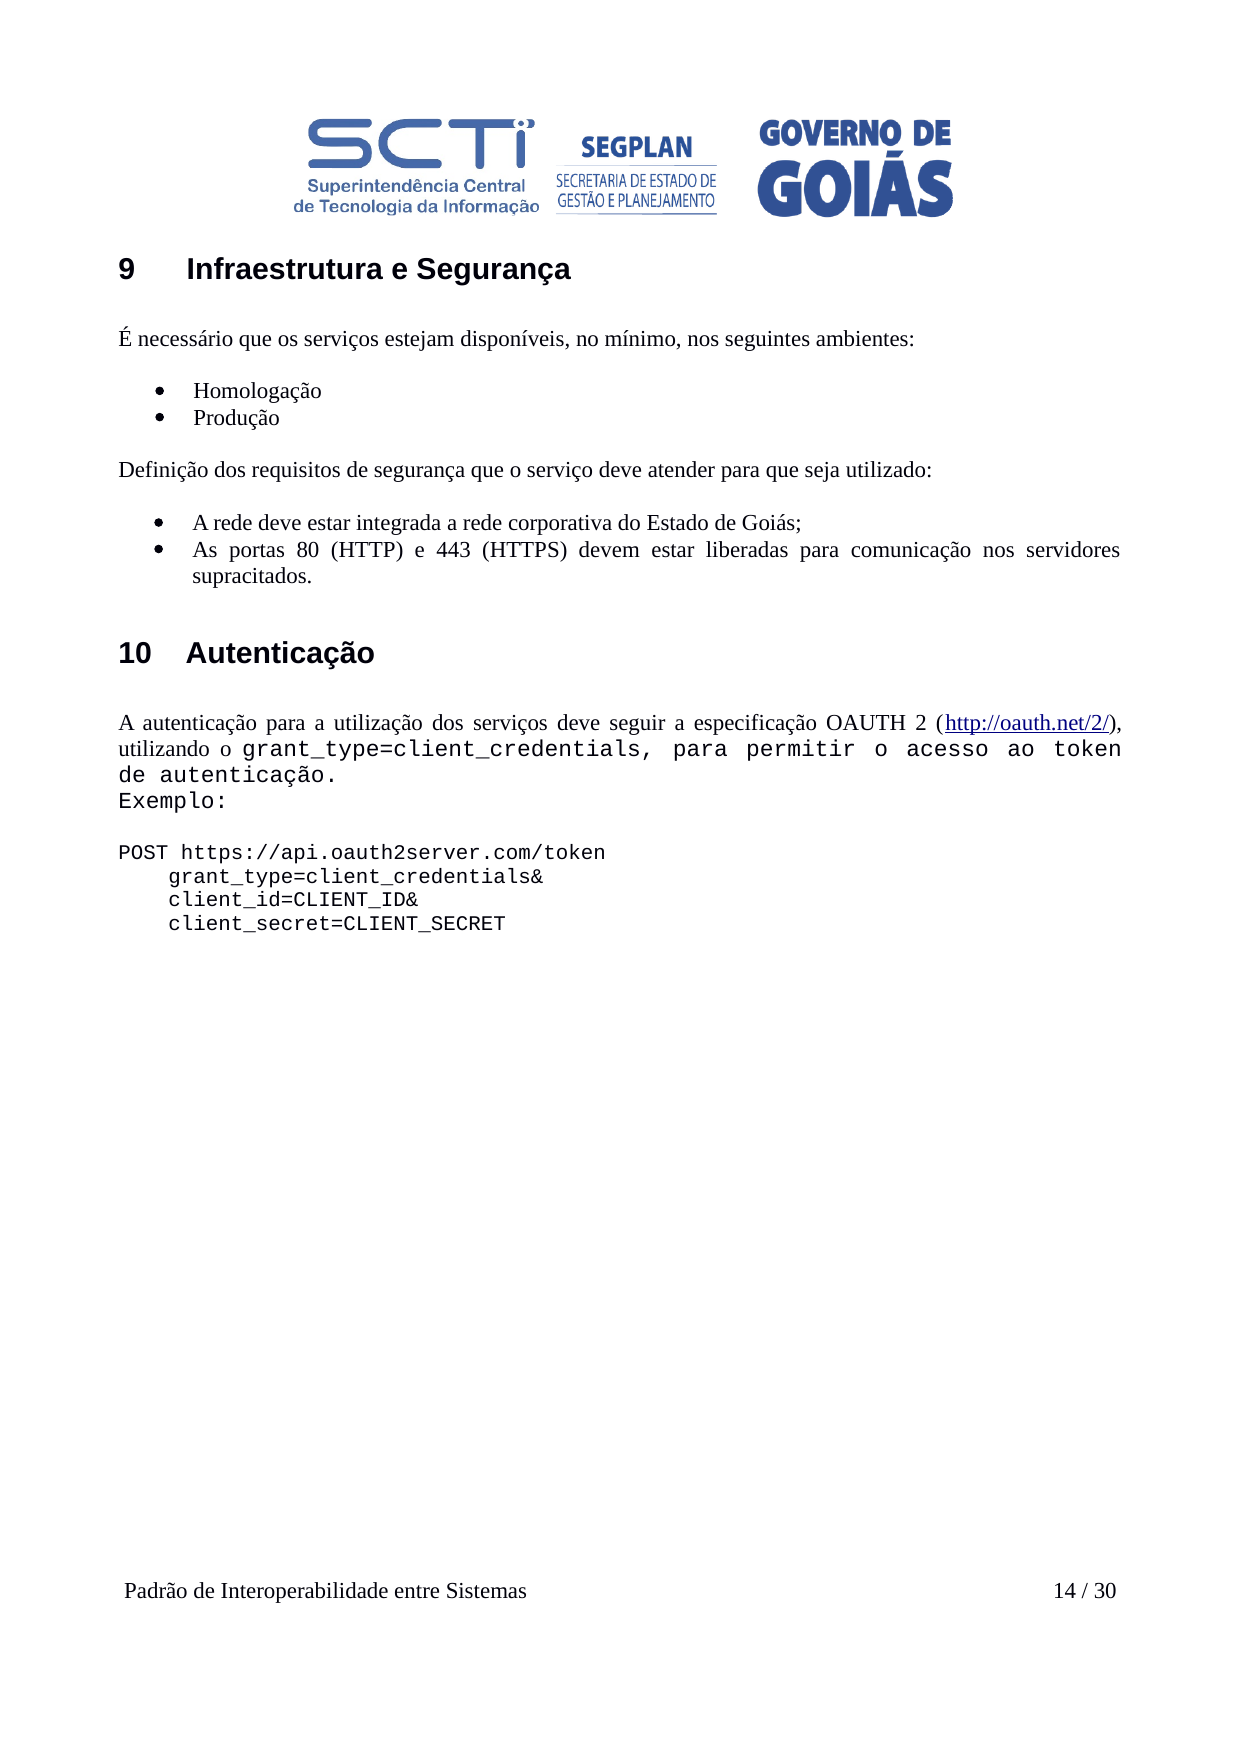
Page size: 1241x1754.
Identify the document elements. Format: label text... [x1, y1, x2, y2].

text A autenticação para a utilização dos serviços deve seguir a especificação OAUTH 2 (http://oauth.net/2/), utilizando o grant_type=client_credentials, para permitir o acesso ao token de autenticação. [118, 709, 1122, 790]
list Homologação [156, 377, 1122, 404]
text Exemplo: [118, 790, 1122, 816]
text client_id=CLIENT_ID& [118, 889, 1122, 913]
text É necessário que os serviços estejam disponíveis, no mínimo, nos seguintes ambientes: [118, 325, 1122, 351]
list As portas 80 (HTTP) e 443 (HTTPS) devem estar liberadas para comunicação nos servidores supracitados. [154, 536, 1122, 588]
list Produção [156, 404, 1122, 430]
text Definição dos requisitos de segurança que o serviço deve atender para que seja utilizado: [118, 457, 1122, 483]
list A rede deve estar integrada a rede corporativa do Estado de Goiás; [154, 509, 1122, 536]
text client_secret=CLIENT_SECRET [118, 913, 1122, 937]
subtitle Infraestrutura e Segurança [118, 251, 1122, 286]
subtitle Autenticação [118, 636, 1122, 670]
text POST https://api.oauth2server.com/token [118, 842, 1122, 866]
text grant_type=client_credentials& [118, 866, 1122, 889]
